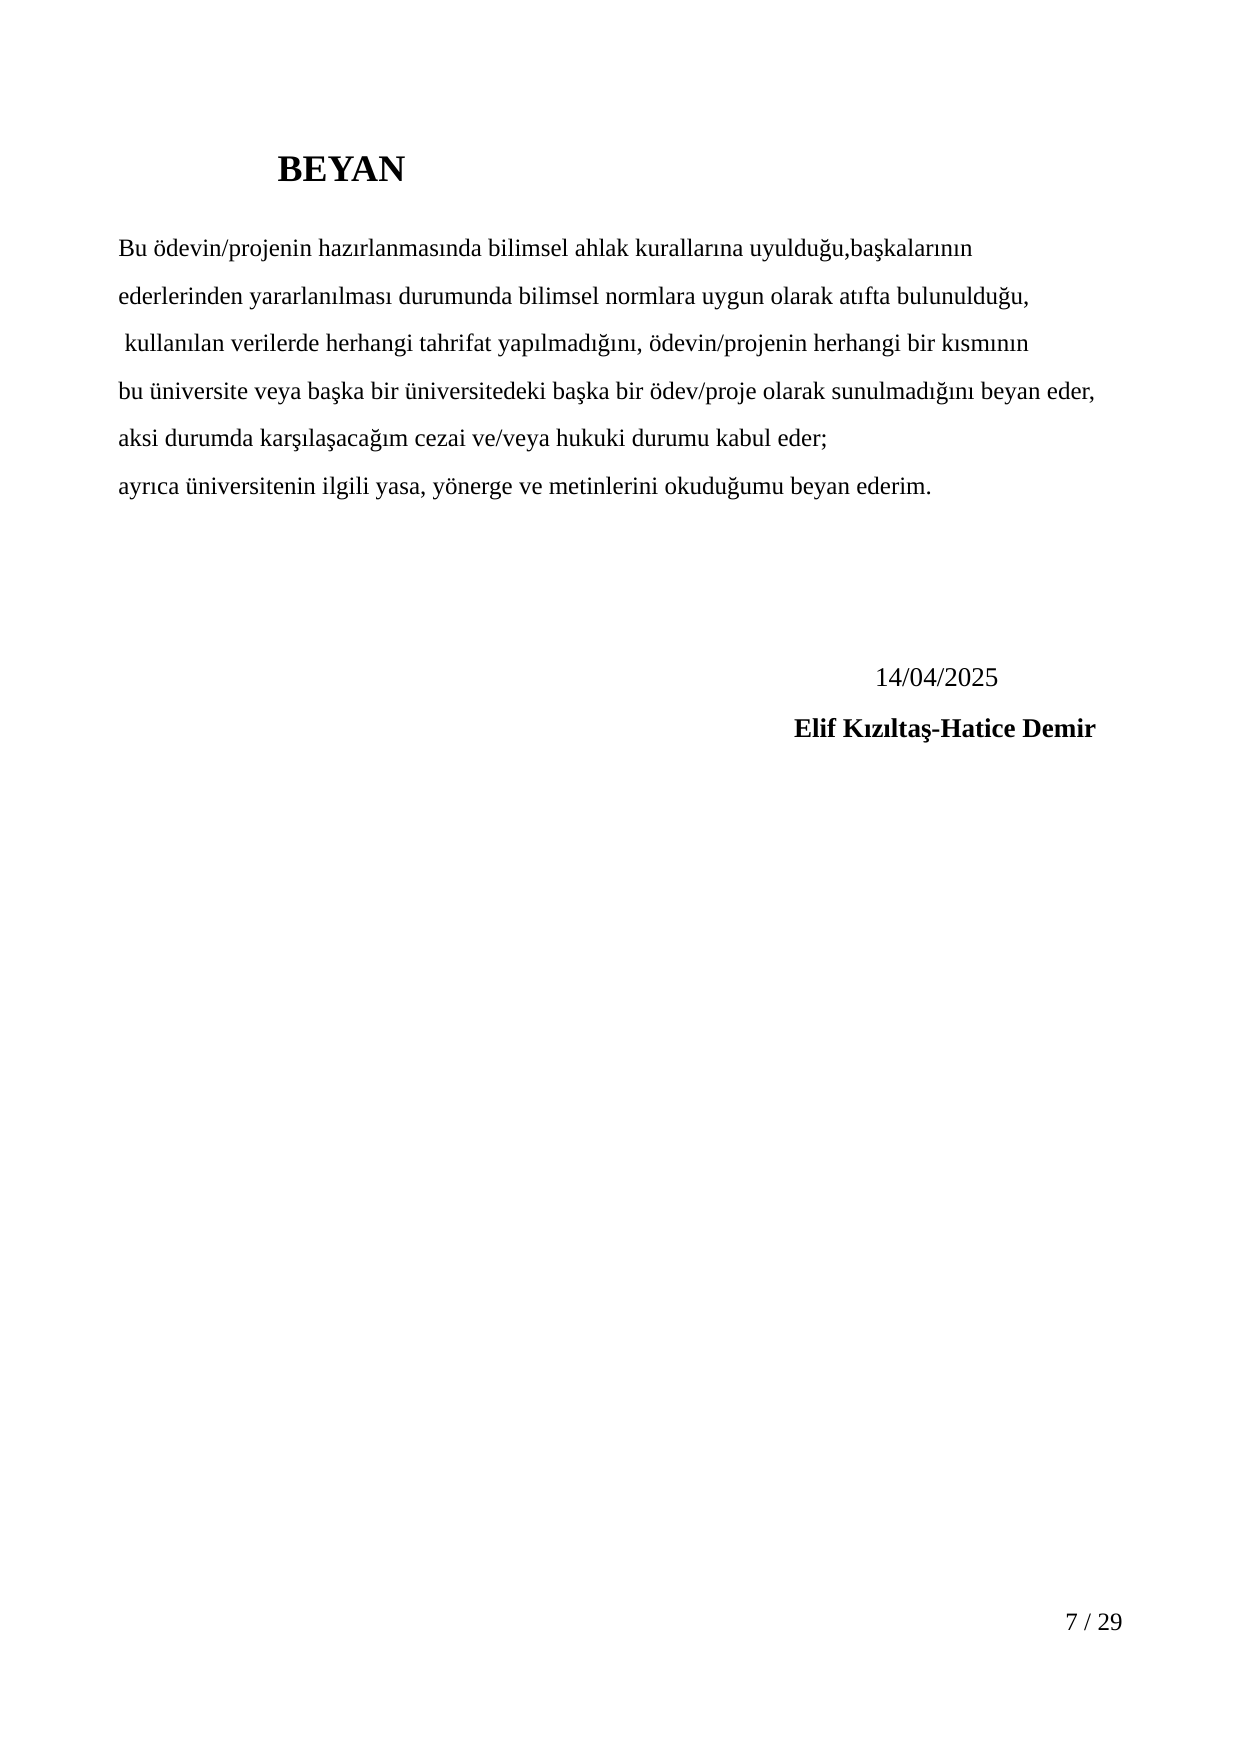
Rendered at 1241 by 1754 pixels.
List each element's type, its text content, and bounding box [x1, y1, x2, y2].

text kullanılan verilerde herhangi tahrifat yapılmadığını, ödevin/projenin herhangi bir kısmının [118, 328, 1122, 357]
text 14/04/2025 [118, 662, 1122, 693]
text ederlerinden yararlanılması durumunda bilimsel normlara uygun olarak atıfta bulunulduğu, [118, 281, 1122, 309]
list BEYAN [240, 147, 1122, 190]
text Elif Kızıltaş-Hatice Demir [118, 712, 1122, 743]
text aksi durumda karşılaşacağım cezai ve/veya hukuki durumu kabul eder; [118, 423, 1122, 452]
text bu üniversite veya başka bir üniversitedeki başka bir ödev/proje olarak sunulmadığını beyan eder, [118, 376, 1122, 405]
text ayrıca üniversitenin ilgili yasa, yönerge ve metinlerini okuduğumu beyan ederim. [118, 471, 1122, 500]
text Bu ödevin/projenin hazırlanmasında bilimsel ahlak kurallarına uyulduğu,başkalarının [118, 233, 1122, 262]
